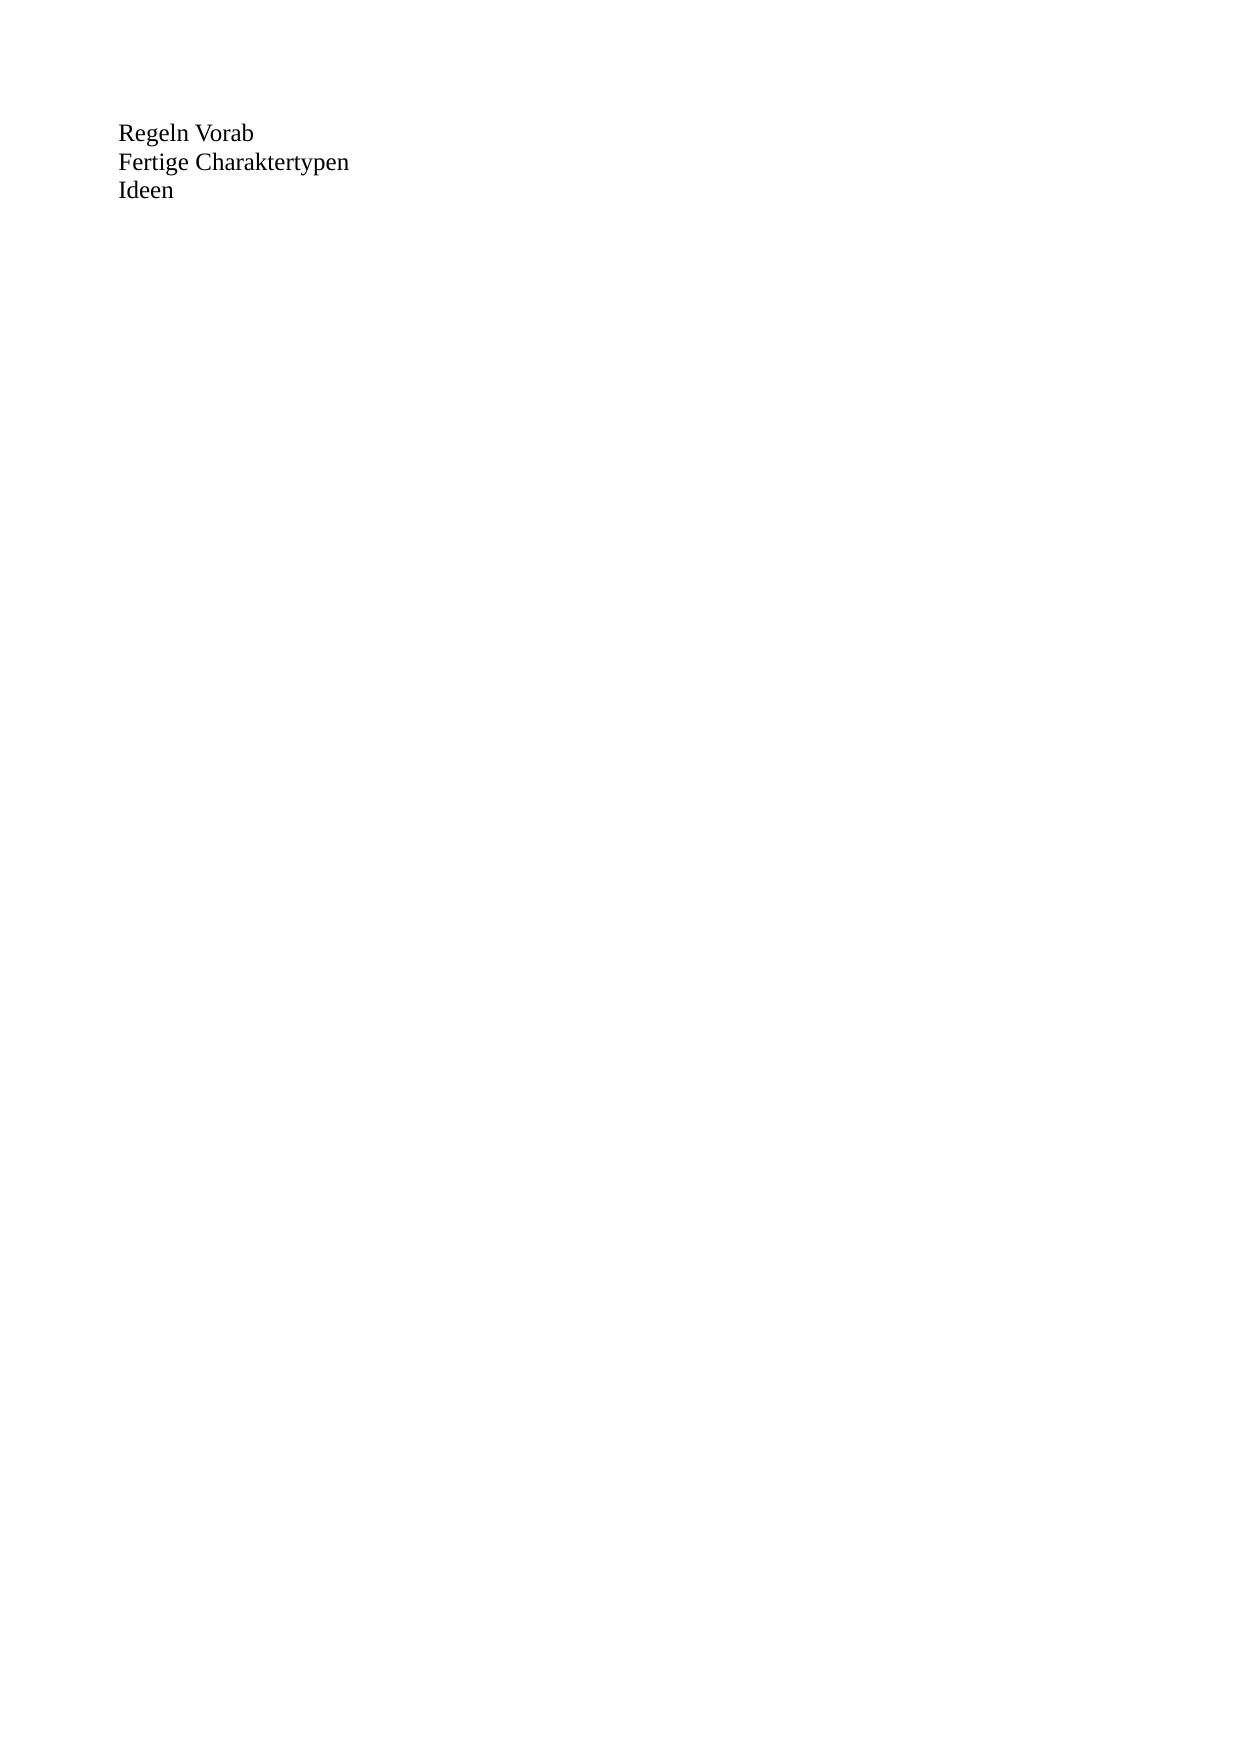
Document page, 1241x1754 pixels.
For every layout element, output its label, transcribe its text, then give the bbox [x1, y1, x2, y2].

text Ideen [118, 176, 1122, 204]
text Regeln Vorab [118, 118, 1122, 147]
text Fertige Charaktertypen [118, 147, 1122, 176]
